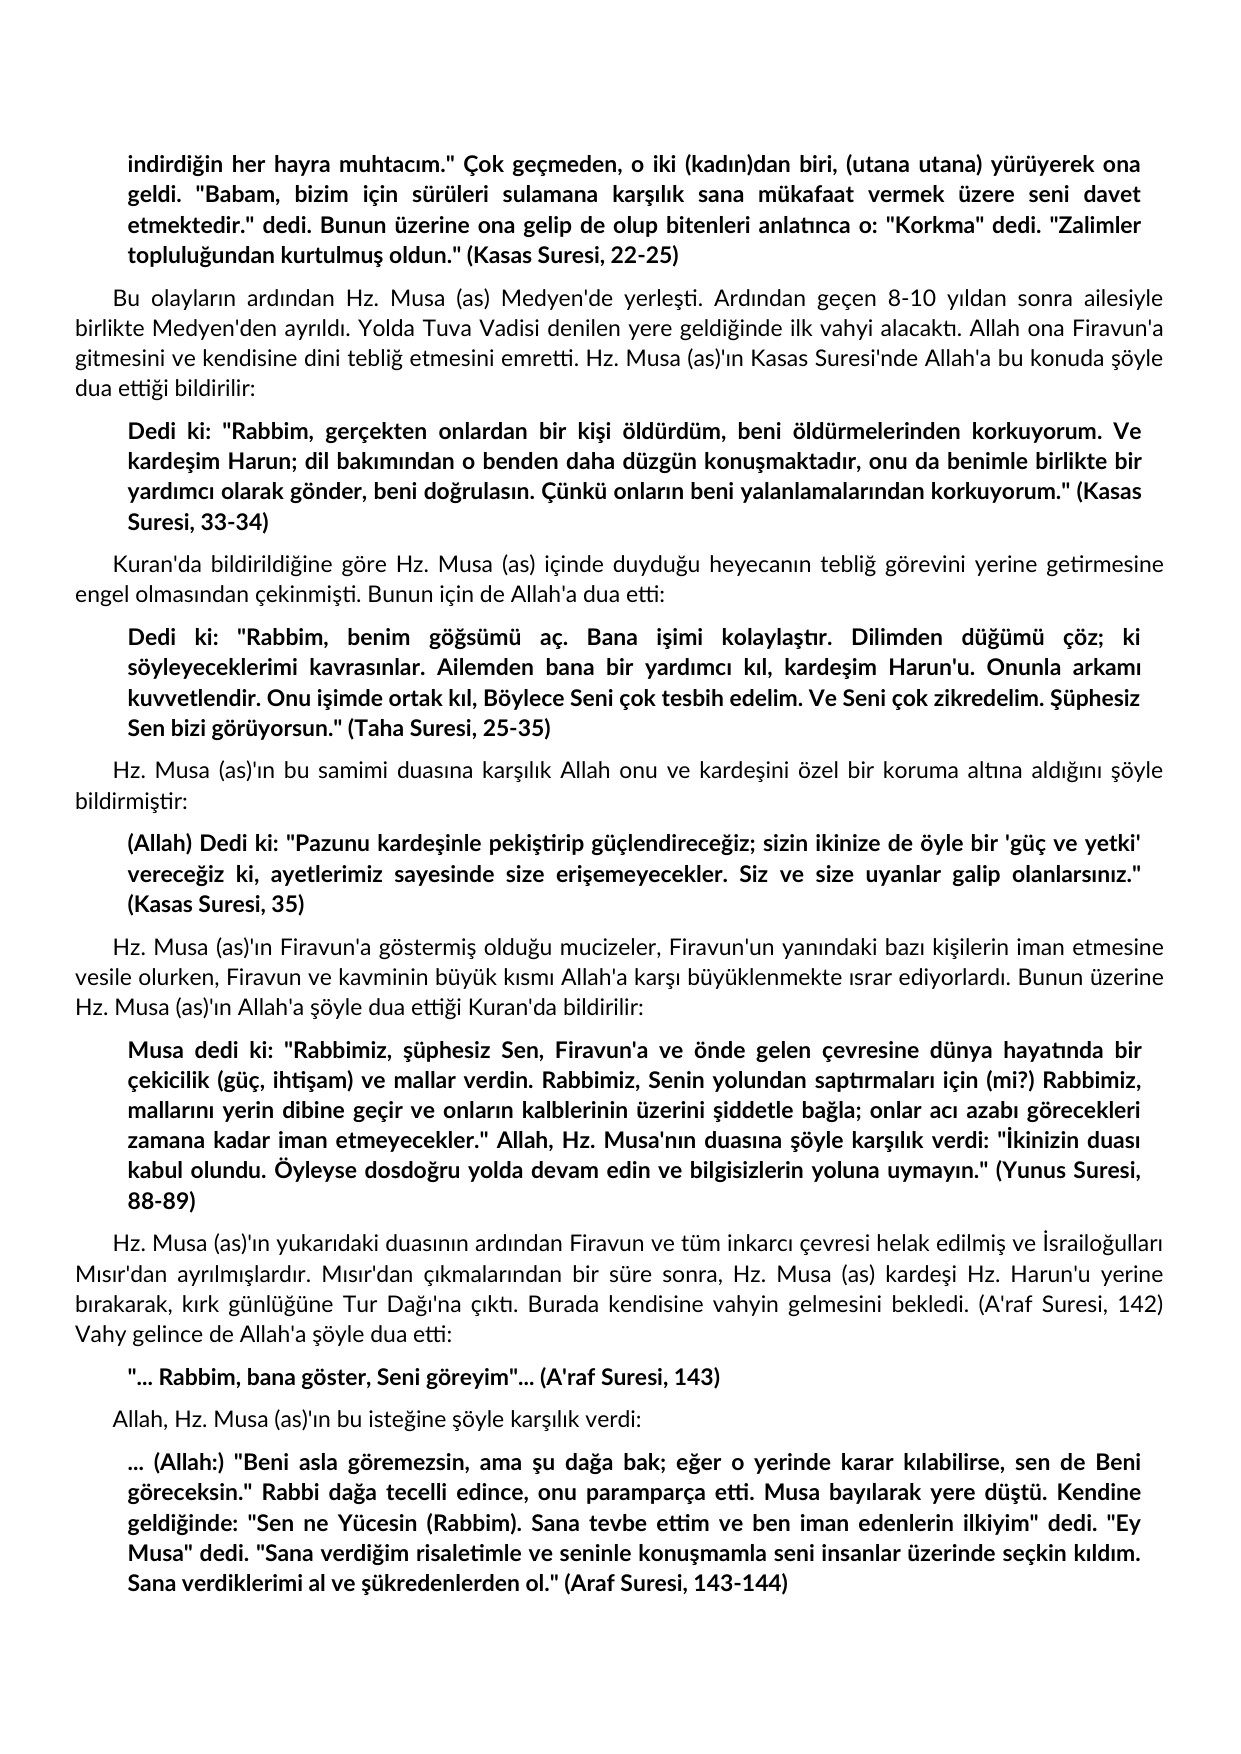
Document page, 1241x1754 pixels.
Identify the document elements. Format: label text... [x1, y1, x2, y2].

text "... Rabbim, bana göster, Seni göreyim"... (A'raf Suresi, 143) [127, 1362, 1143, 1390]
text Bu olayların ardından Hz. Musa (as) Medyen'de yerleşti. Ardından geçen 8-10 yıldan sonra ailesiyle birlikte Medyen'den ayrıldı. Yolda Tuva Vadisi denilen yere geldiğinde ilk vahyi alacaktı. Allah ona Firavun'a gitmesini ve kendisine dini tebliğ etmesini emretti. Hz. Musa (as)'ın Kasas Suresi'nde Allah'a bu konuda şöyle dua ettiği bildirilir: [75, 283, 1165, 401]
text Allah, Hz. Musa (as)'ın bu isteğine şöyle karşılık verdi: [75, 1405, 1165, 1433]
text Hz. Musa (as)'ın Firavun'a göstermiş olduğu mucizeler, Firavun'un yanındaki bazı kişilerin iman etmesine vesile olurken, Firavun ve kavminin büyük kısmı Allah'a karşı büyüklenmekte ısrar ediyorlardı. Bunun üzerine Hz. Musa (as)'ın Allah'a şöyle dua ettiği Kuran'da bildirilir: [75, 932, 1165, 1020]
text (Allah) Dedi ki: "Pazunu kardeşinle pekiştirip güçlendireceğiz; sizin ikinize de öyle bir 'güç ve yetki' vereceğiz ki, ayetlerimiz sayesinde size erişemeyecekler. Siz ve size uyanlar galip olanlarsınız." (Kasas Suresi, 35) [127, 829, 1143, 917]
text Dedi ki: "Rabbim, benim göğsümü aç. Bana işimi kolaylaştır. Dilimden düğümü çöz; ki söyleyeceklerimi kavrasınlar. Ailemden bana bir yardımcı kıl, kardeşim Harun'u. Onunla arkamı kuvvetlendir. Onu işimde ortak kıl, Böylece Seni çok tesbih edelim. Ve Seni çok zikredelim. Şüphesiz Sen bizi görüyorsun." (Taha Suresi, 25-35) [127, 623, 1143, 741]
text Musa dedi ki: "Rabbimiz, şüphesiz Sen, Firavun'a ve önde gelen çevresine dünya hayatında bir çekicilik (güç, ihtişam) ve mallar verdin. Rabbimiz, Senin yolundan saptırmaları için (mi?) Rabbimiz, mallarını yerin dibine geçir ve onların kalblerinin üzerini şiddetle bağla; onlar acı azabı görecekleri zamana kadar iman etmeyecekler." Allah, Hz. Musa'nın duasına şöyle karşılık verdi: "İkinizin duası kabul olundu. Öyleyse dosdoğru yolda devam edin ve bilgisizlerin yoluna uymayın." (Yunus Suresi, 88-89) [127, 1035, 1143, 1214]
text Hz. Musa (as)'ın bu samimi duasına karşılık Allah onu ve kardeşini özel bir koruma altına aldığını şöyle bildirmiştir: [75, 756, 1165, 814]
text indirdiğin her hayra muhtacım." Çok geçmeden, o iki (kadın)dan biri, (utana utana) yürüyerek ona geldi. "Babam, bizim için sürüleri sulamana karşılık sana mükafaat vermek üzere seni davet etmektedir." dedi. Bunun üzerine ona gelip de olup bitenleri anlatınca o: "Korkma" dedi. "Zalimler topluluğundan kurtulmuş oldun." (Kasas Suresi, 22-25) [127, 150, 1143, 268]
text Dedi ki: "Rabbim, gerçekten onlardan bir kişi öldürdüm, beni öldürmelerinden korkuyorum. Ve kardeşim Harun; dil bakımından o benden daha düzgün konuşmaktadır, onu da benimle birlikte bir yardımcı olarak gönder, beni doğrulasın. Çünkü onların beni yalanlamalarından korkuyorum." (Kasas Suresi, 33-34) [127, 417, 1143, 535]
text Hz. Musa (as)'ın yukarıdaki duasının ardından Firavun ve tüm inkarcı çevresi helak edilmiş ve İsrailoğulları Mısır'dan ayrılmışlardır. Mısır'dan çıkmalarından bir süre sonra, Hz. Musa (as) kardeşi Hz. Harun'u yerine bırakarak, kırk günlüğüne Tur Dağı'na çıktı. Burada kendisine vahyin gelmesini bekledi. (A'raf Suresi, 142) Vahy gelince de Allah'a şöyle dua etti: [75, 1229, 1165, 1347]
text Kuran'da bildirildiğine göre Hz. Musa (as) içinde duyduğu heyecanın tebliğ görevini yerine getirmesine engel olmasından çekinmişti. Bunun için de Allah'a dua etti: [75, 550, 1165, 608]
text ... (Allah:) "Beni asla göremezsin, ama şu dağa bak; eğer o yerinde karar kılabilirse, sen de Beni göreceksin." Rabbi dağa tecelli edince, onu paramparça etti. Musa bayılarak yere düştü. Kendine geldiğinde: "Sen ne Yücesin (Rabbim). Sana tevbe ettim ve ben iman edenlerin ilkiyim" dedi. "Ey Musa" dedi. "Sana verdiğim risaletimle ve seninle konuşmamla seni insanlar üzerinde seçkin kıldım. Sana verdiklerimi al ve şükredenlerden ol." (Araf Suresi, 143-144) [127, 1448, 1143, 1596]
